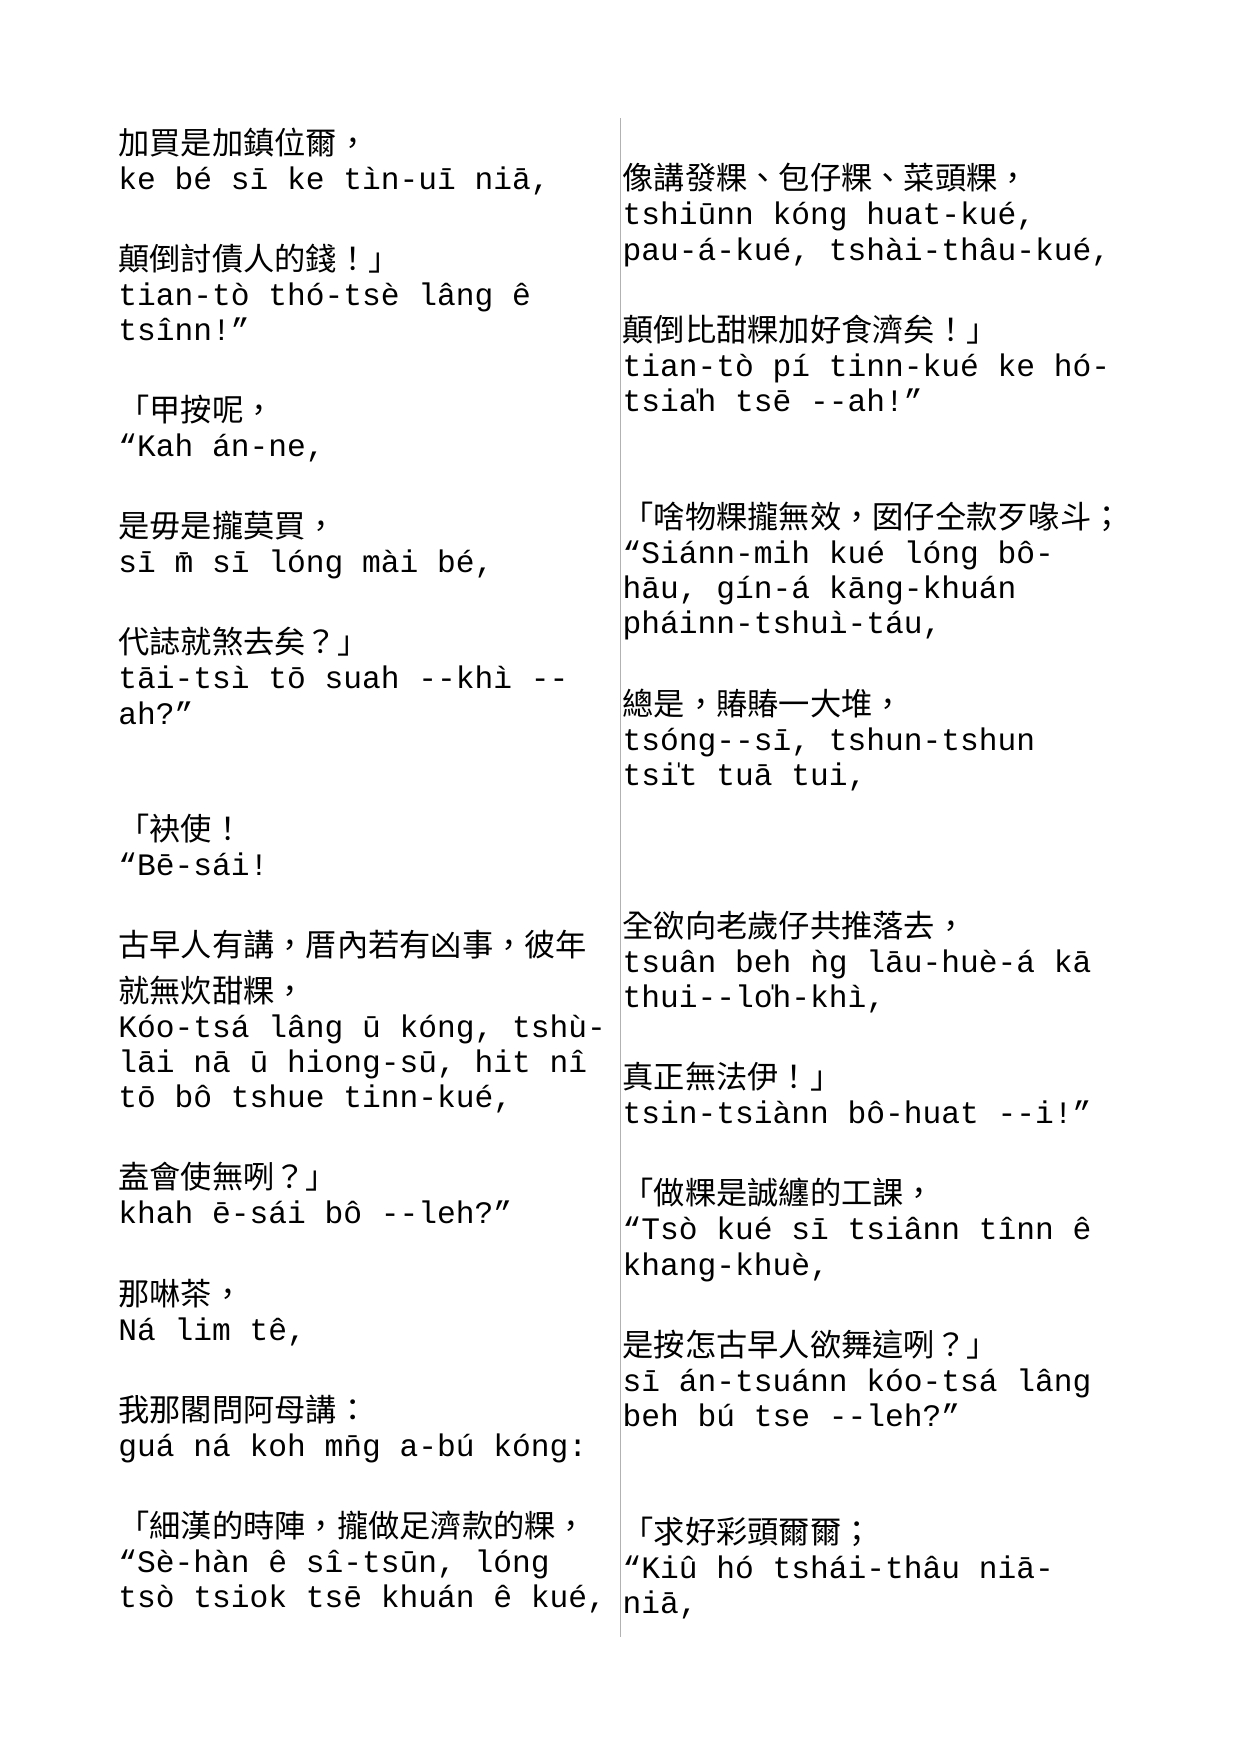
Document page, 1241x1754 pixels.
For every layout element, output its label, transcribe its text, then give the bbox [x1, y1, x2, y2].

text tāi-tsì tō suah --khì --ah?” [118, 663, 618, 734]
text 「細漢的時陣，攏做足濟款的粿， [118, 1501, 618, 1546]
text “Sè-hàn ê sî-tsūn, lóng tsò tsiok tsē khuán ê kué, [118, 1546, 618, 1617]
text tsóng--sī, tshun-tshun tsi̍t tuā tui, [622, 724, 1122, 795]
text 古早人有講，厝內若有凶事，彼年就無炊甜粿， [118, 921, 618, 1011]
text tshiūnn kóng huat-kué, pau-á-kué, tshài-thâu-kué, [622, 199, 1122, 269]
text “Kiû hó tshái-thâu niā-niā, [622, 1552, 1122, 1623]
text 顛倒討債人的錢！」 [118, 234, 618, 279]
text “Siánn-mih kué lóng bô-hāu, gín-á kāng-khuán pháinn-tshuì-táu, [622, 537, 1122, 643]
text sī m̄ sī lóng mài bé, [118, 547, 618, 582]
text 是按怎古早人欲舞這咧？」 [622, 1320, 1122, 1365]
text “Tsò kué sī tsiânn tînn ê khang-khuè, [622, 1214, 1122, 1284]
text 「求好彩頭爾爾； [622, 1507, 1122, 1552]
text 全欲向老歲仔共推落去， [622, 901, 1122, 946]
text 盍會使無咧？」 [118, 1153, 618, 1198]
text tsin-tsiànn bô-huat --i!” [622, 1098, 1122, 1133]
text 「啥物粿攏無效，囡仔仝款歹喙斗； [622, 492, 1122, 537]
text 加買是加鎮位爾， [118, 118, 618, 163]
text tian-tò thó-tsè lâng ê tsînn!” [118, 279, 618, 350]
text tian-tò pí tinn-kué ke hó-tsia̍h tsē --ah!” [622, 350, 1122, 421]
text 我那閣問阿母講： [118, 1385, 618, 1430]
text 真正無法伊！」 [622, 1052, 1122, 1098]
text “Bē-sái! [118, 850, 618, 885]
text 總是，賰賰一大堆， [622, 679, 1122, 724]
text 「做粿是誠纏的工課， [622, 1168, 1122, 1214]
text “Kah án-ne, [118, 431, 618, 466]
text 「甲按呢， [118, 386, 618, 431]
text 是毋是攏莫買， [118, 502, 618, 547]
text guá ná koh mn̄g a-bú kóng: [118, 1430, 618, 1465]
text khah ē-sái bô --leh?” [118, 1198, 618, 1233]
text Kóo-tsá lâng ū kóng, tshù-lāi nā ū hiong-sū, hit nî tō bô tshue tinn-kué, [118, 1011, 618, 1117]
text sī án-tsuánn kóo-tsá lâng beh bú tse --leh?” [622, 1365, 1122, 1436]
text 顛倒比甜粿加好食濟矣！」 [622, 305, 1122, 350]
text 那啉茶， [118, 1269, 618, 1314]
text tsuân beh ǹg lāu-huè-á kā thui--lo̍h-khì, [622, 946, 1122, 1017]
text ke bé sī ke tìn-uī niā, [118, 163, 618, 199]
text 「袂使！ [118, 804, 618, 850]
text 代誌就煞去矣？」 [118, 618, 618, 663]
text 像講發粿、包仔粿、菜頭粿， [622, 153, 1122, 199]
text Ná lim tê, [118, 1314, 618, 1349]
